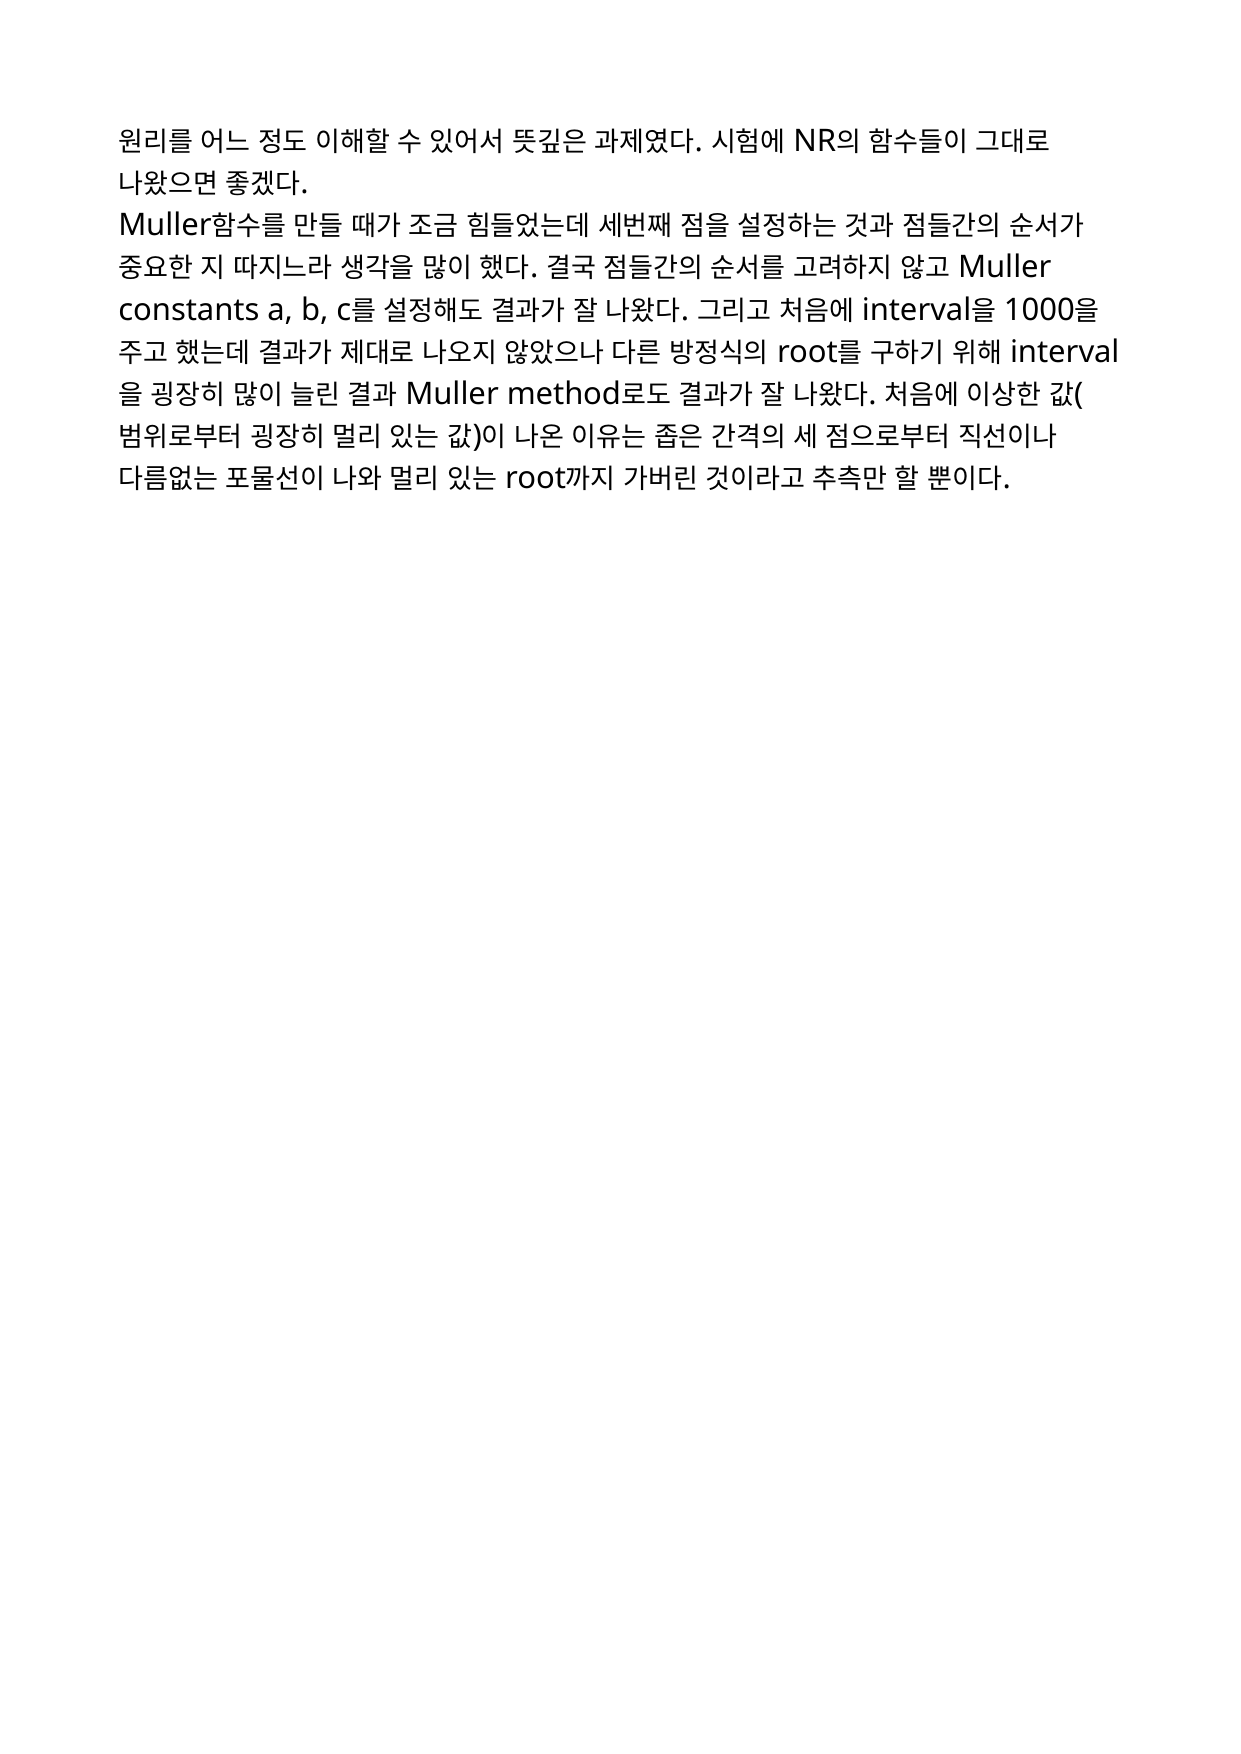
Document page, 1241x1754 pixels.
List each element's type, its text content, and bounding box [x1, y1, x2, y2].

text 원리를 어느 정도 이해할 수 있어서 뜻깊은 과제였다. 시험에 NR의 함수들이 그대로 나왔으면 좋겠다. [118, 118, 1122, 202]
text Muller함수를 만들 때가 조금 힘들었는데 세번째 점을 설정하는 것과 점들간의 순서가 중요한 지 따지느라 생각을 많이 했다. 결국 점들간의 순서를 고려하지 않고 Muller constants a, b, c를 설정해도 결과가 잘 나왔다. 그리고 처음에 interval을 1000을 주고 했는데 결과가 제대로 나오지 않았으나 다른 방정식의 root를 구하기 위해 interval을 굉장히 많이 늘린 결과 Muller method로도 결과가 잘 나왔다. 처음에 이상한 값(범위로부터 굉장히 멀리 있는 값)이 나온 이유는 좁은 간격의 세 점으로부터 직선이나 다름없는 포물선이 나와 멀리 있는 root까지 가버린 것이라고 추측만 할 뿐이다. [118, 202, 1122, 498]
